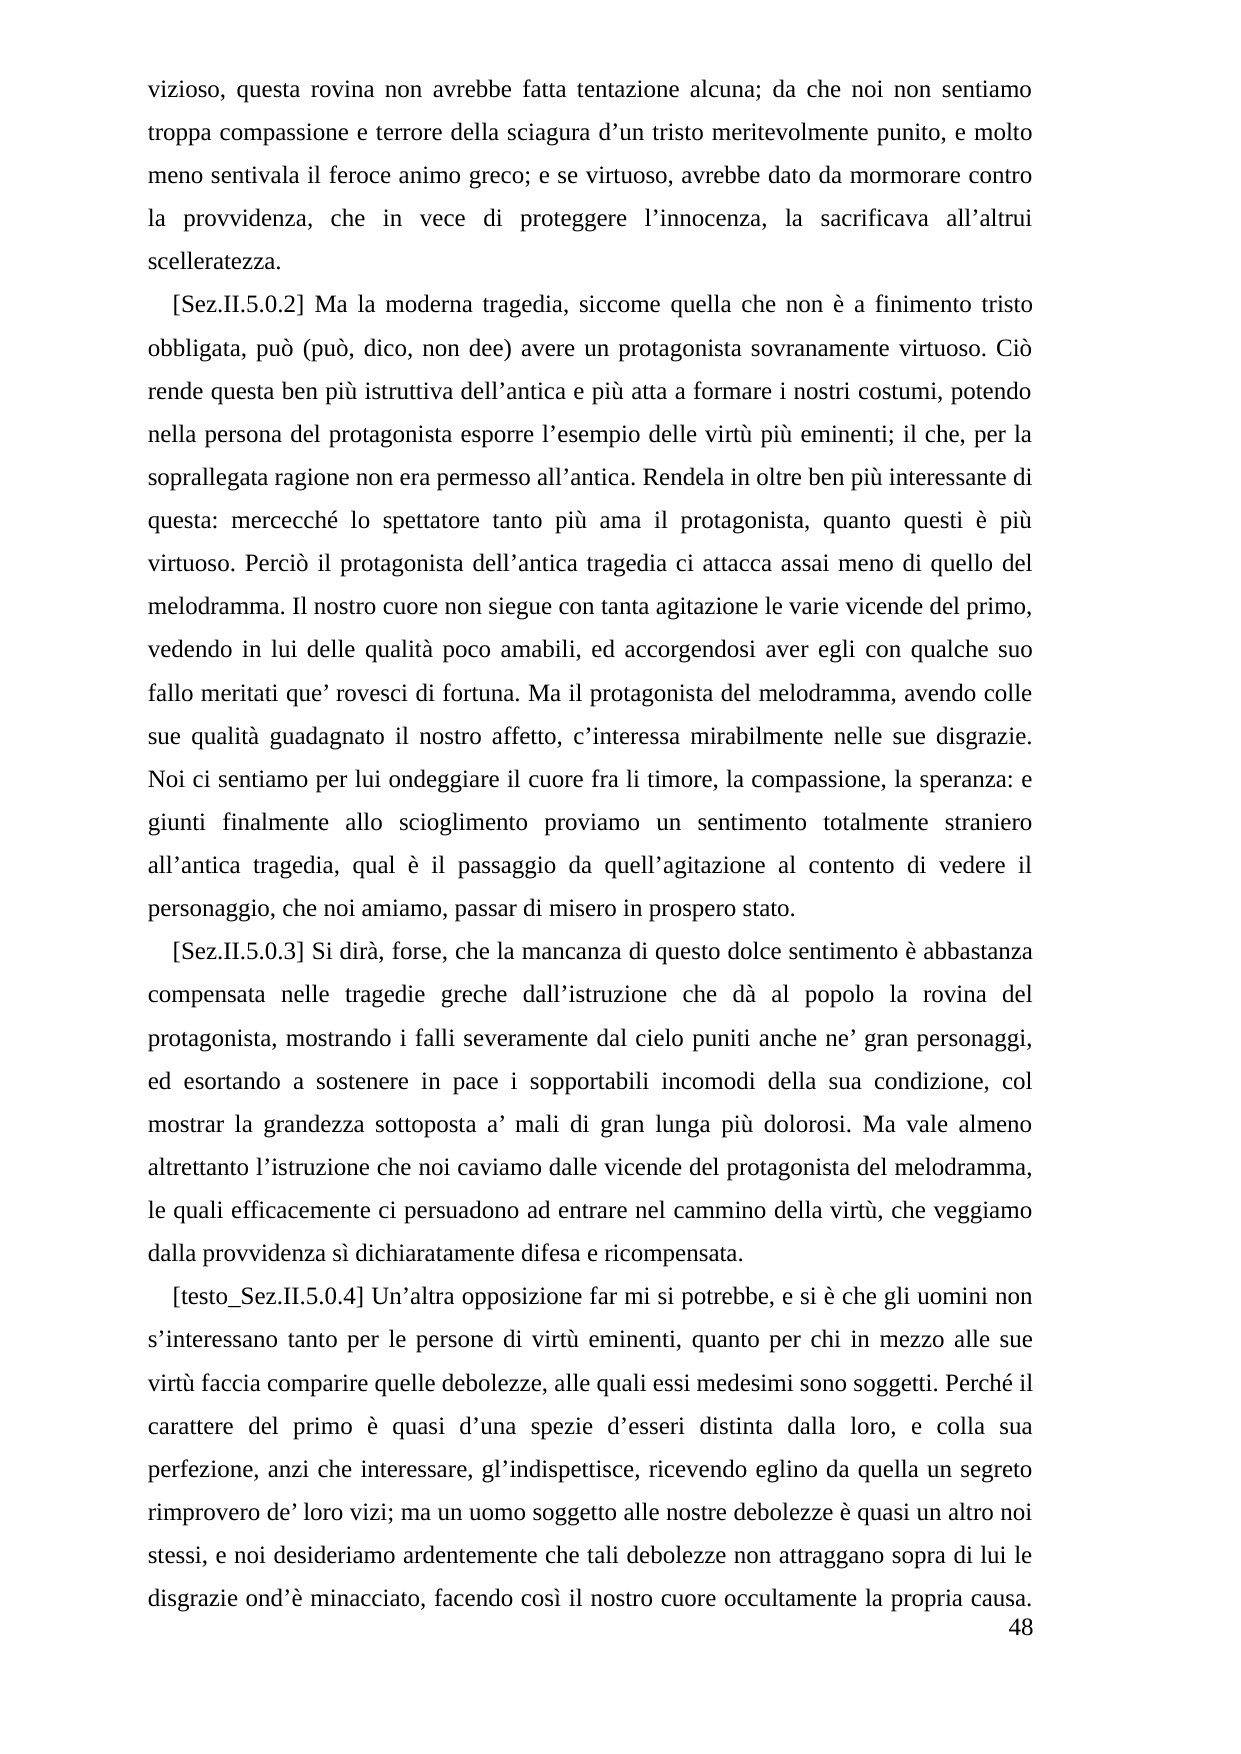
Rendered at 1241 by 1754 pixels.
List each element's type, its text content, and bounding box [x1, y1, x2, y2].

text [Sez.II.5.0.2] Ma la moderna tragedia, siccome quella che non è a finimento tristo obbligata, può (può, dico, non dee) avere un protagonista sovranamente virtuoso. Ciò rende questa ben più istruttiva dell’antica e più atta a formare i nostri costumi, potendo nella persona del protagonista esporre l’esempio delle virtù più eminenti; il che, per la soprallegata ragione non era permesso all’antica. Rendela in oltre ben più interessante di questa: mercecché lo spettatore tanto più ama il protagonista, quanto questi è più virtuoso. Perciò il protagonista dell’antica tragedia ci attacca assai meno di quello del melodramma. Il nostro cuore non siegue con tanta agitazione le varie vicende del primo, vedendo in lui delle qualità poco amabili, ed accorgendosi aver egli con qualche suo fallo meritati que’ rovesci di fortuna. Ma il protagonista del melodramma, avendo colle sue qualità guadagnato il nostro affetto, c’interessa mirabilmente nelle sue disgrazie. Noi ci sentiamo per lui ondeggiare il cuore fra li timore, la compassione, la speranza: e giunti finalmente allo scioglimento proviamo un sentimento totalmente straniero all’antica tragedia, qual è il passaggio da quell’agitazione al contento di vedere il personaggio, che noi amiamo, passar di misero in prospero stato. [148, 289, 1033, 922]
text vizioso, questa rovina non avrebbe fatta tentazione alcuna; da che noi non sentiamo troppa compassione e terrore della sciagura d’un tristo meritevolmente punito, e molto meno sentivala il feroce animo greco; e se virtuoso, avrebbe dato da mormorare contro la provvidenza, che in vece di proteggere l’innocenza, la sacrificava all’altrui scelleratezza. [148, 74, 1033, 275]
text [testo_Sez.II.5.0.4] Un’altra opposizione far mi si potrebbe, e si è che gli uomini non s’interessano tanto per le persone di virtù eminenti, quanto per chi in mezzo alle sue virtù faccia comparire quelle debolezze, alle quali essi medesimi sono soggetti. Perché il carattere del primo è quasi d’una spezie d’esseri distinta dalla loro, e colla sua perfezione, anzi che interessare, gl’indispettisce, ricevendo eglino da quella un segreto rimprovero de’ loro vizi; ma un uomo soggetto alle nostre debolezze è quasi un altro noi stessi, e noi desideriamo ardentemente che tali debolezze non attraggano sopra di lui le disgrazie ond’è minacciato, facendo così il nostro cuore occultamente la propria causa. [148, 1281, 1033, 1612]
text [Sez.II.5.0.3] Si dirà, forse, che la mancanza di questo dolce sentimento è abbastanza compensata nelle tragedie greche dall’istruzione che dà al popolo la rovina del protagonista, mostrando i falli severamente dal cielo puniti anche ne’ gran personaggi, ed esortando a sostenere in pace i sopportabili incomodi della sua condizione, col mostrar la grandezza sottoposta a’ mali di gran lunga più dolorosi. Ma vale almeno altrettanto l’istruzione che noi caviamo dalle vicende del protagonista del melodramma, le quali efficacemente ci persuadono ad entrare nel cammino della virtù, che veggiamo dalla provvidenza sì dichiaratamente difesa e ricompensata. [148, 936, 1033, 1267]
